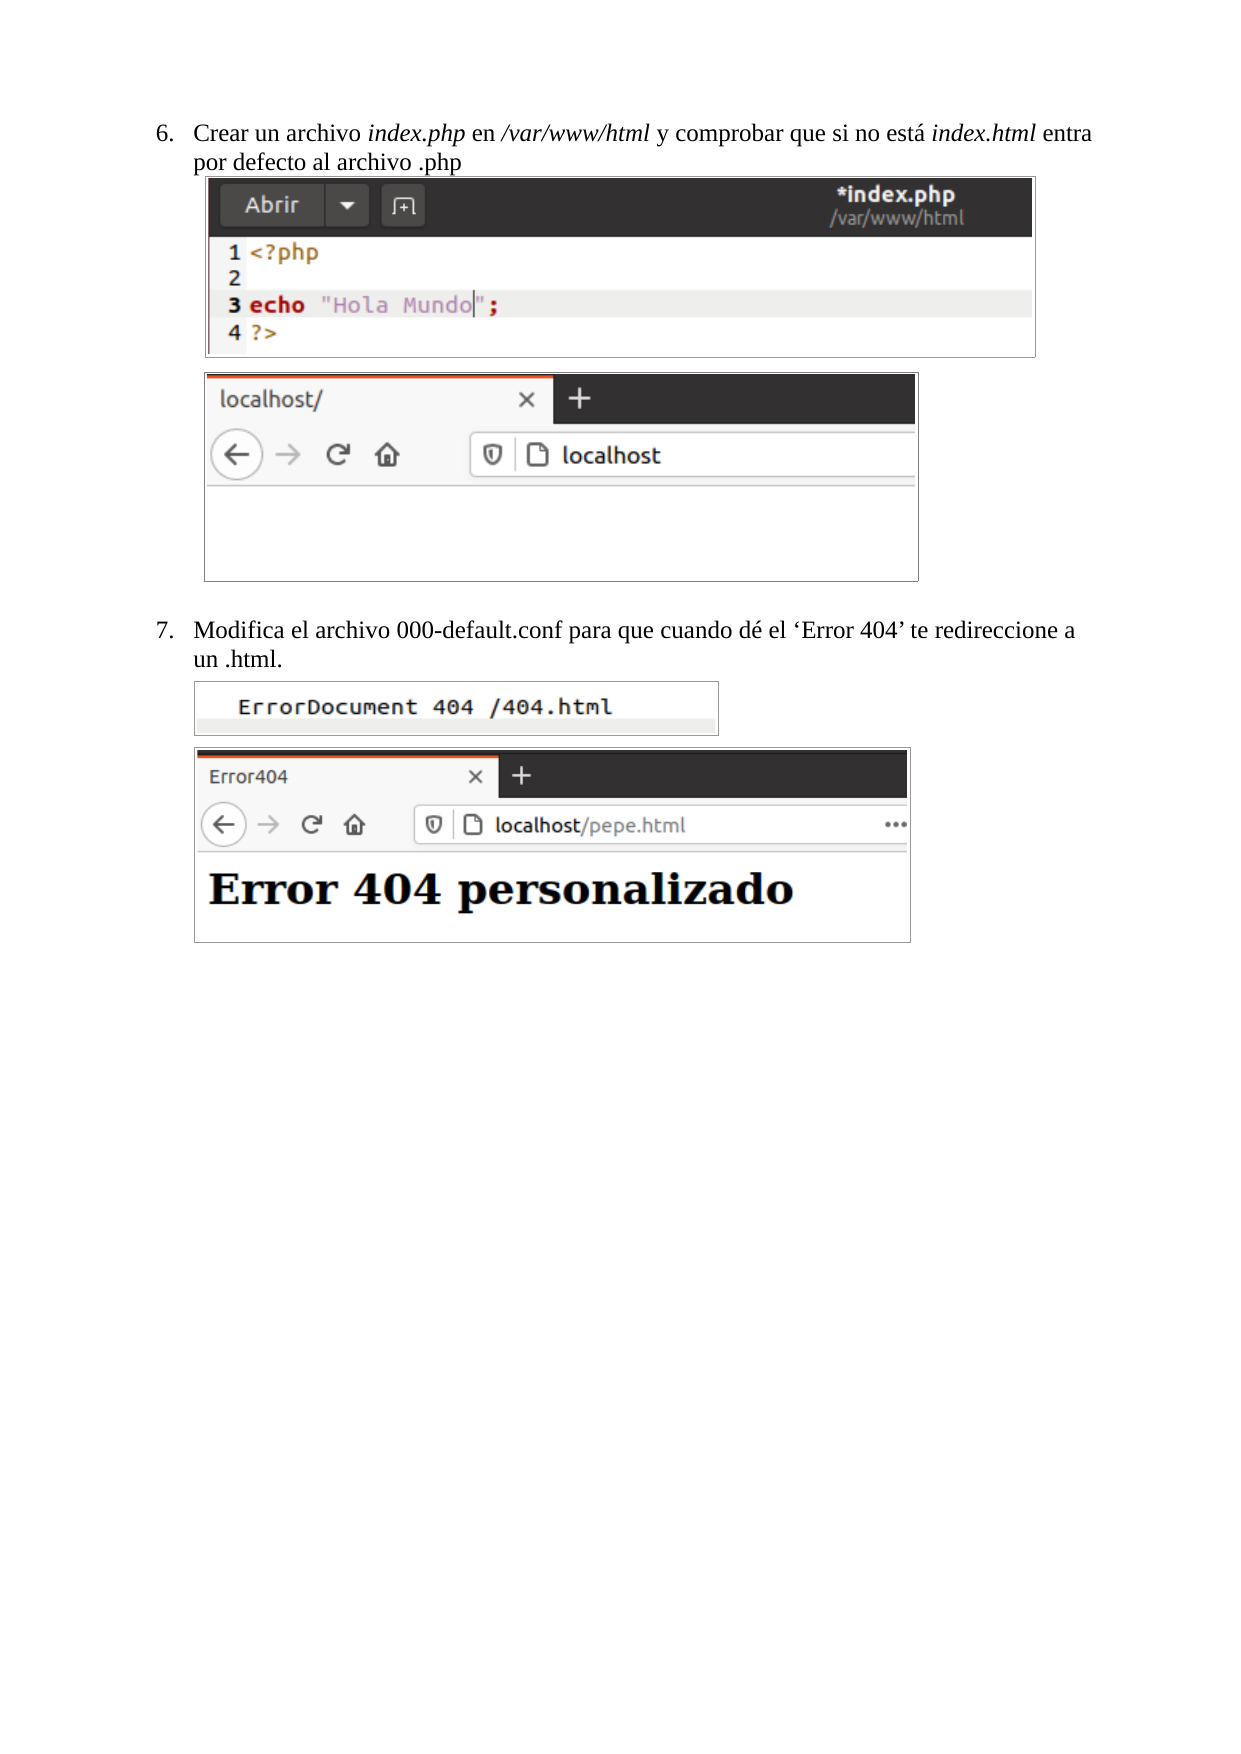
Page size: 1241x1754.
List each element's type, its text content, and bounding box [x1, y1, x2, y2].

picture [196, 683, 716, 733]
picture [197, 750, 907, 940]
picture [206, 374, 915, 578]
list Modifica el archivo 000-default.conf para que cuando dé el ‘Error 404’ te redireccione a un .html. [156, 616, 1122, 673]
list Crear un archivo index.php en /var/www/html y comprobar que si no está index.html entra por defecto al archivo .php [156, 118, 1122, 176]
picture [208, 178, 1032, 354]
